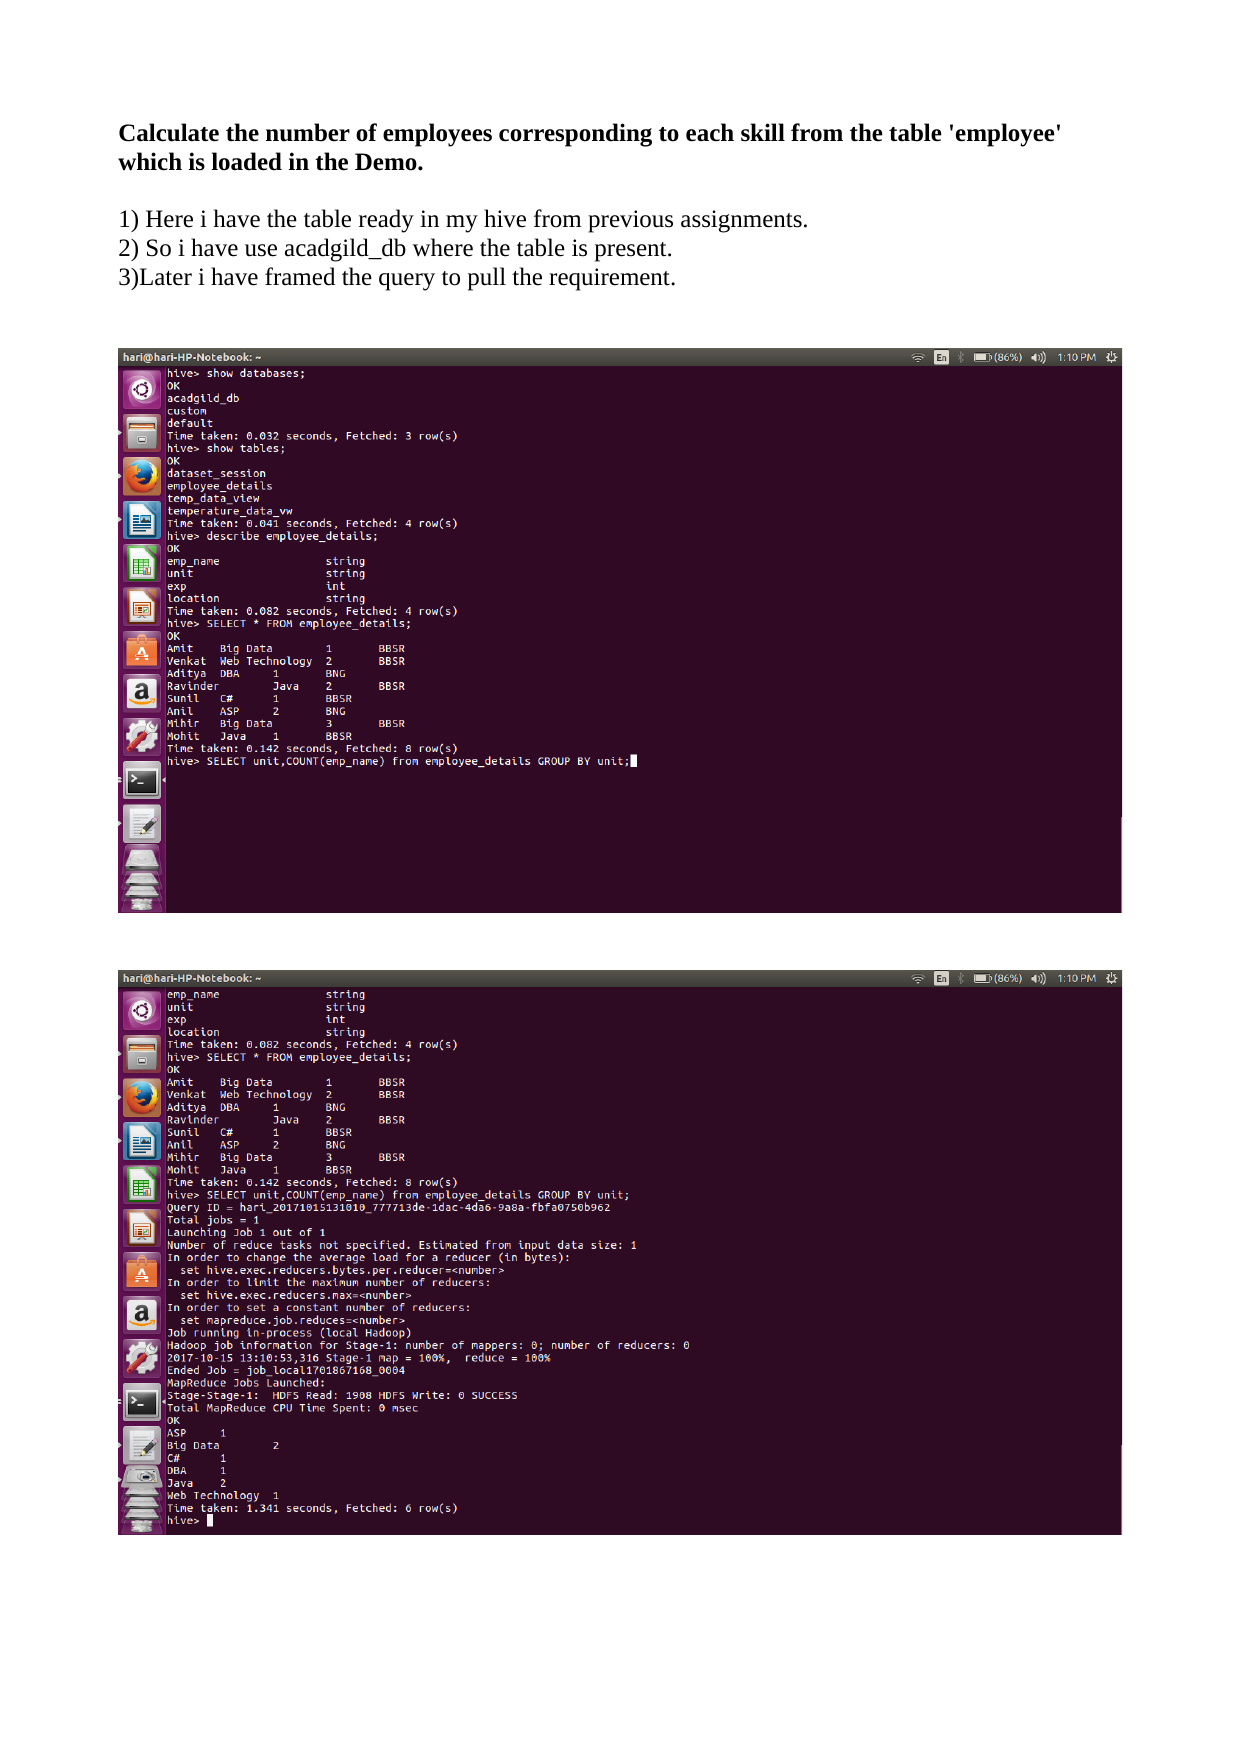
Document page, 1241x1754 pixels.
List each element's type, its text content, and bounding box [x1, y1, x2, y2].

picture [118, 970, 1123, 1535]
text Calculate the number of employees corresponding to each skill from the table 'employee' which is loaded in the Demo. [118, 118, 1122, 176]
picture [118, 348, 1123, 913]
text 2) So i have use acadgild_db where the table is present. [118, 233, 1122, 262]
text 3)Later i have framed the query to pull the requirement. [118, 262, 1122, 291]
text 1) Here i have the table ready in my hive from previous assignments. [118, 204, 1122, 233]
